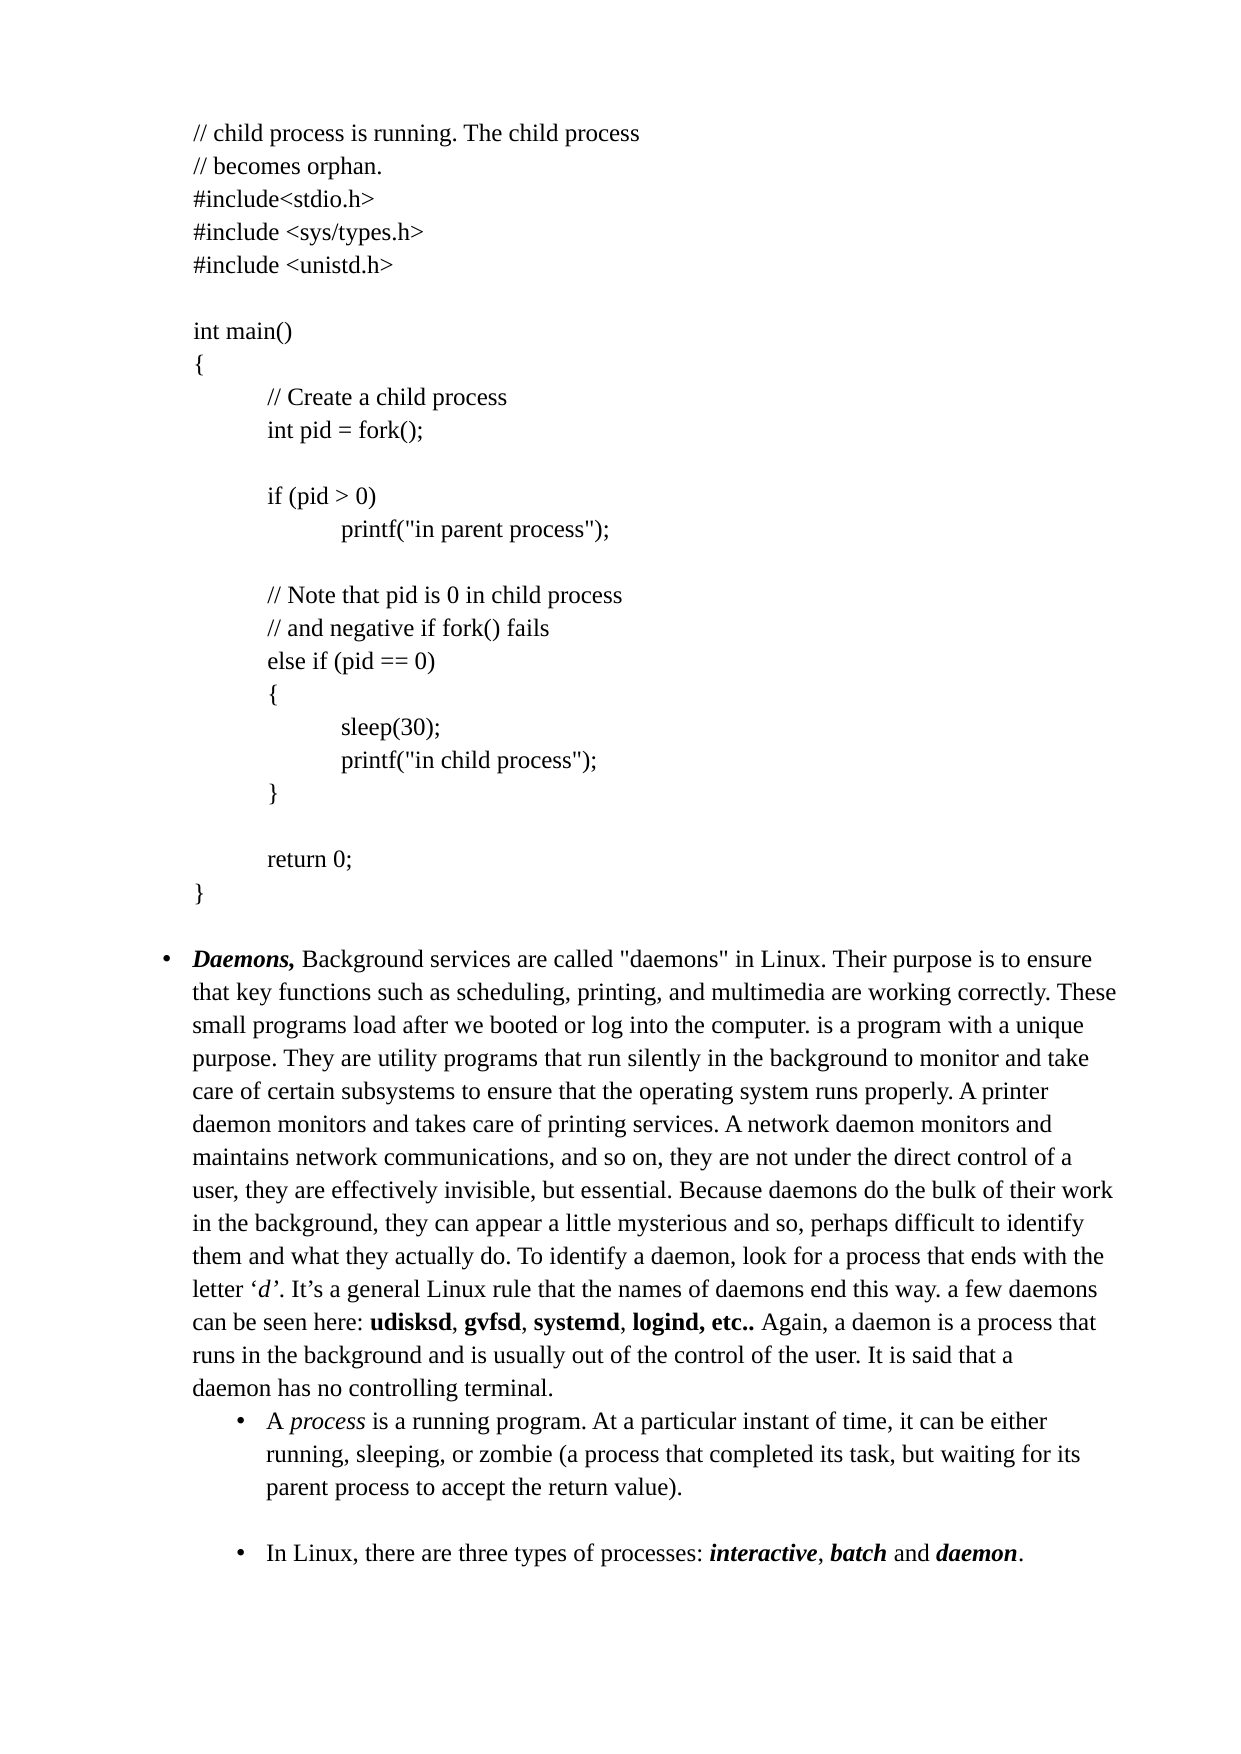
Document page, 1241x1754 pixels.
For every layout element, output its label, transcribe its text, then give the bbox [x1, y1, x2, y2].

list int pid = fork(); [156, 415, 1122, 444]
list // and negative if fork() fails [156, 613, 1122, 642]
list } [156, 778, 1122, 807]
list { [156, 679, 1122, 708]
list #include <unistd.h> [156, 250, 1122, 279]
list { [156, 349, 1122, 378]
list #include <sys/types.h> [156, 217, 1122, 246]
list // child process is running. The child process [156, 118, 1122, 147]
list A process is a running program. At a particular instant of time, it can be either running, sleeping, or zombie (a process that completed its task, but waiting for its parent process to accept the return value). [236, 1406, 1122, 1501]
list // Create a child process [156, 382, 1122, 411]
list printf("in child process"); [156, 746, 1122, 774]
list else if (pid == 0) [156, 646, 1122, 675]
list } [156, 878, 1122, 906]
list int main() [156, 316, 1122, 345]
list printf("in parent process"); [156, 514, 1122, 543]
list if (pid > 0) [156, 481, 1122, 510]
list In Linux, there are three types of processes: interactive, batch and daemon. [236, 1538, 1122, 1567]
list sleep(30); [156, 712, 1122, 741]
list // Note that pid is 0 in child process [156, 580, 1122, 609]
list #include<stdio.h> [156, 184, 1122, 213]
list // becomes orphan. [156, 151, 1122, 180]
list return 0; [156, 844, 1122, 873]
list Daemons, Background services are called "daemons" in Linux. Their purpose is to ensure that key functions such as scheduling, printing, and multimedia are working correctly. These small programs load after we booted or log into the computer. is a program with a unique purpose. They are utility programs that run silently in the background to monitor and take care of certain subsystems to ensure that the operating system runs properly. A printer daemon monitors and takes care of printing services. A network daemon monitors and maintains network communications, and so on, they are not under the direct control of a user, they are effectively invisible, but essential. Because daemons do the bulk of their work in the background, they can appear a little mysterious and so, perhaps difficult to identify them and what they actually do. To identify a daemon, look for a process that ends with the letter ‘d’. It’s a general Linux rule that the names of daemons end this way. a few daemons can be seen here: udisksd, gvfsd, systemd, logind, etc.. Again, a daemon is a process that runs in the background and is usually out of the control of the user. It is said that a daemon has no controlling terminal. [162, 944, 1122, 1402]
